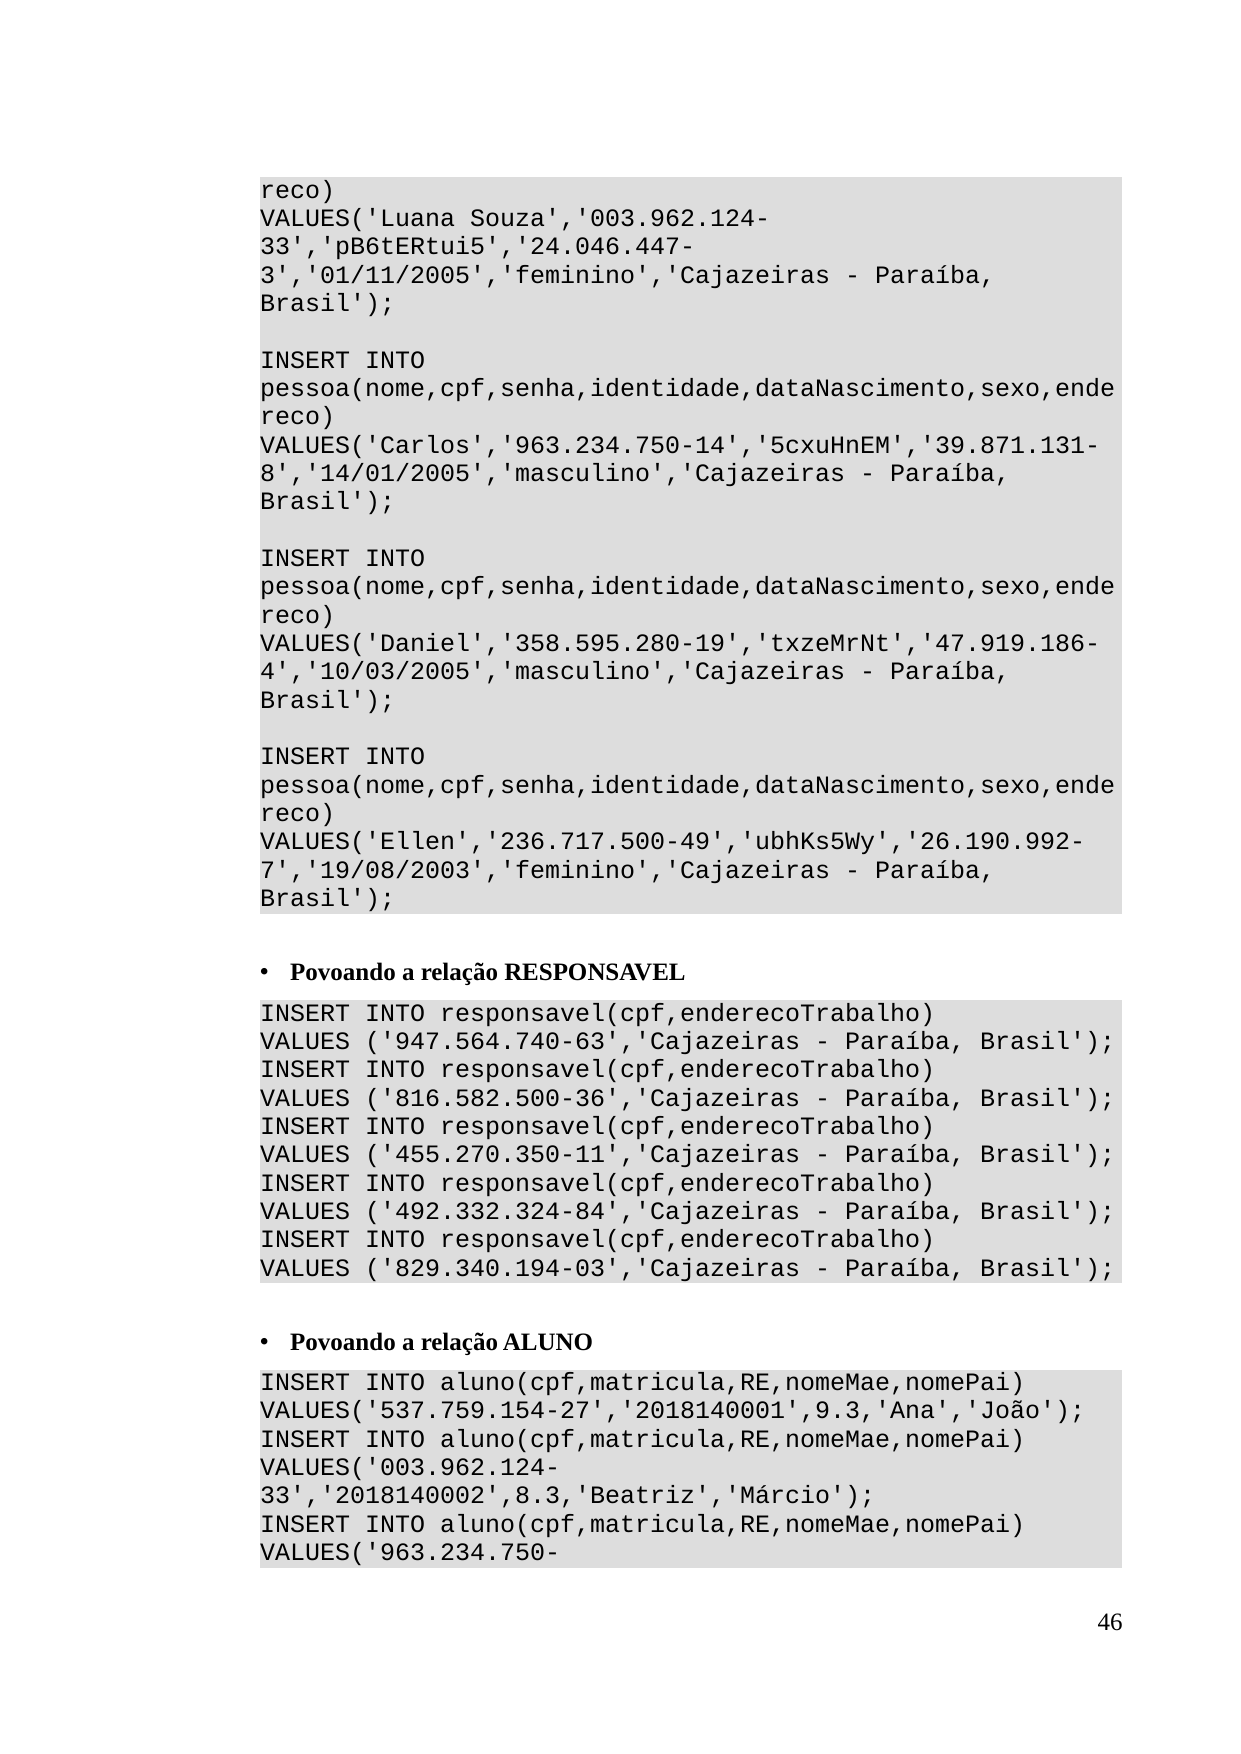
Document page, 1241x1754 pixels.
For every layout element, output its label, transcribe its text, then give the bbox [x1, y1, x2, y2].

text INSERT INTO responsavel(cpf,enderecoTrabalho) [260, 1113, 1122, 1142]
text VALUES('003.962.124-33','2018140002',8.3,'Beatriz','Márcio'); [260, 1455, 1122, 1511]
text INSERT INTO pessoa(nome,cpf,senha,identidade,dataNascimento,sexo,endereco) [260, 744, 1122, 829]
text VALUES ('816.582.500-36','Cajazeiras - Paraíba, Brasil'); [260, 1085, 1122, 1113]
text VALUES ('829.340.194-03','Cajazeiras - Paraíba, Brasil'); [260, 1255, 1122, 1283]
text VALUES('537.759.154-27','2018140001',9.3,'Ana','João'); [260, 1398, 1122, 1426]
text INSERT INTO pessoa(nome,cpf,senha,identidade,dataNascimento,sexo,endereco) [260, 546, 1122, 631]
text VALUES('Ellen','236.717.500-49','ubhKs5Wy','26.190.992-7','19/08/2003','feminino','Cajazeiras - Paraíba, Brasil'); [260, 829, 1122, 914]
text INSERT INTO responsavel(cpf,enderecoTrabalho) [260, 1000, 1122, 1028]
text INSERT INTO responsavel(cpf,enderecoTrabalho) [260, 1170, 1122, 1198]
text INSERT INTO pessoa(nome,cpf,senha,identidade,dataNascimento,sexo,endereco) [260, 347, 1122, 432]
text reco) [260, 177, 1122, 206]
text INSERT INTO aluno(cpf,matricula,RE,nomeMae,nomePai) [260, 1426, 1122, 1455]
text VALUES('Daniel','358.595.280-19','txzeMrNt','47.919.186-4','10/03/2005','masculino','Cajazeiras - Paraíba, Brasil'); [260, 631, 1122, 716]
text VALUES('Luana Souza','003.962.124-33','pB6tERtui5','24.046.447-3','01/11/2005','feminino','Cajazeiras - Paraíba, Brasil'); [260, 206, 1122, 319]
text VALUES ('947.564.740-63','Cajazeiras - Paraíba, Brasil'); [260, 1028, 1122, 1057]
list Povoando a relação ALUNO [260, 1327, 1122, 1355]
text INSERT INTO aluno(cpf,matricula,RE,nomeMae,nomePai) [260, 1511, 1122, 1540]
text VALUES ('492.332.324-84','Cajazeiras - Paraíba, Brasil'); [260, 1198, 1122, 1227]
text INSERT INTO aluno(cpf,matricula,RE,nomeMae,nomePai) [260, 1370, 1122, 1398]
text INSERT INTO responsavel(cpf,enderecoTrabalho) [260, 1227, 1122, 1255]
text VALUES ('455.270.350-11','Cajazeiras - Paraíba, Brasil'); [260, 1142, 1122, 1170]
text VALUES('Carlos','963.234.750-14','5cxuHnEM','39.871.131-8','14/01/2005','masculino','Cajazeiras - Paraíba, Brasil'); [260, 432, 1122, 517]
list Povoando a relação RESPONSAVEL [260, 957, 1122, 986]
text VALUES('963.234.750- [260, 1540, 1122, 1568]
text INSERT INTO responsavel(cpf,enderecoTrabalho) [260, 1057, 1122, 1085]
